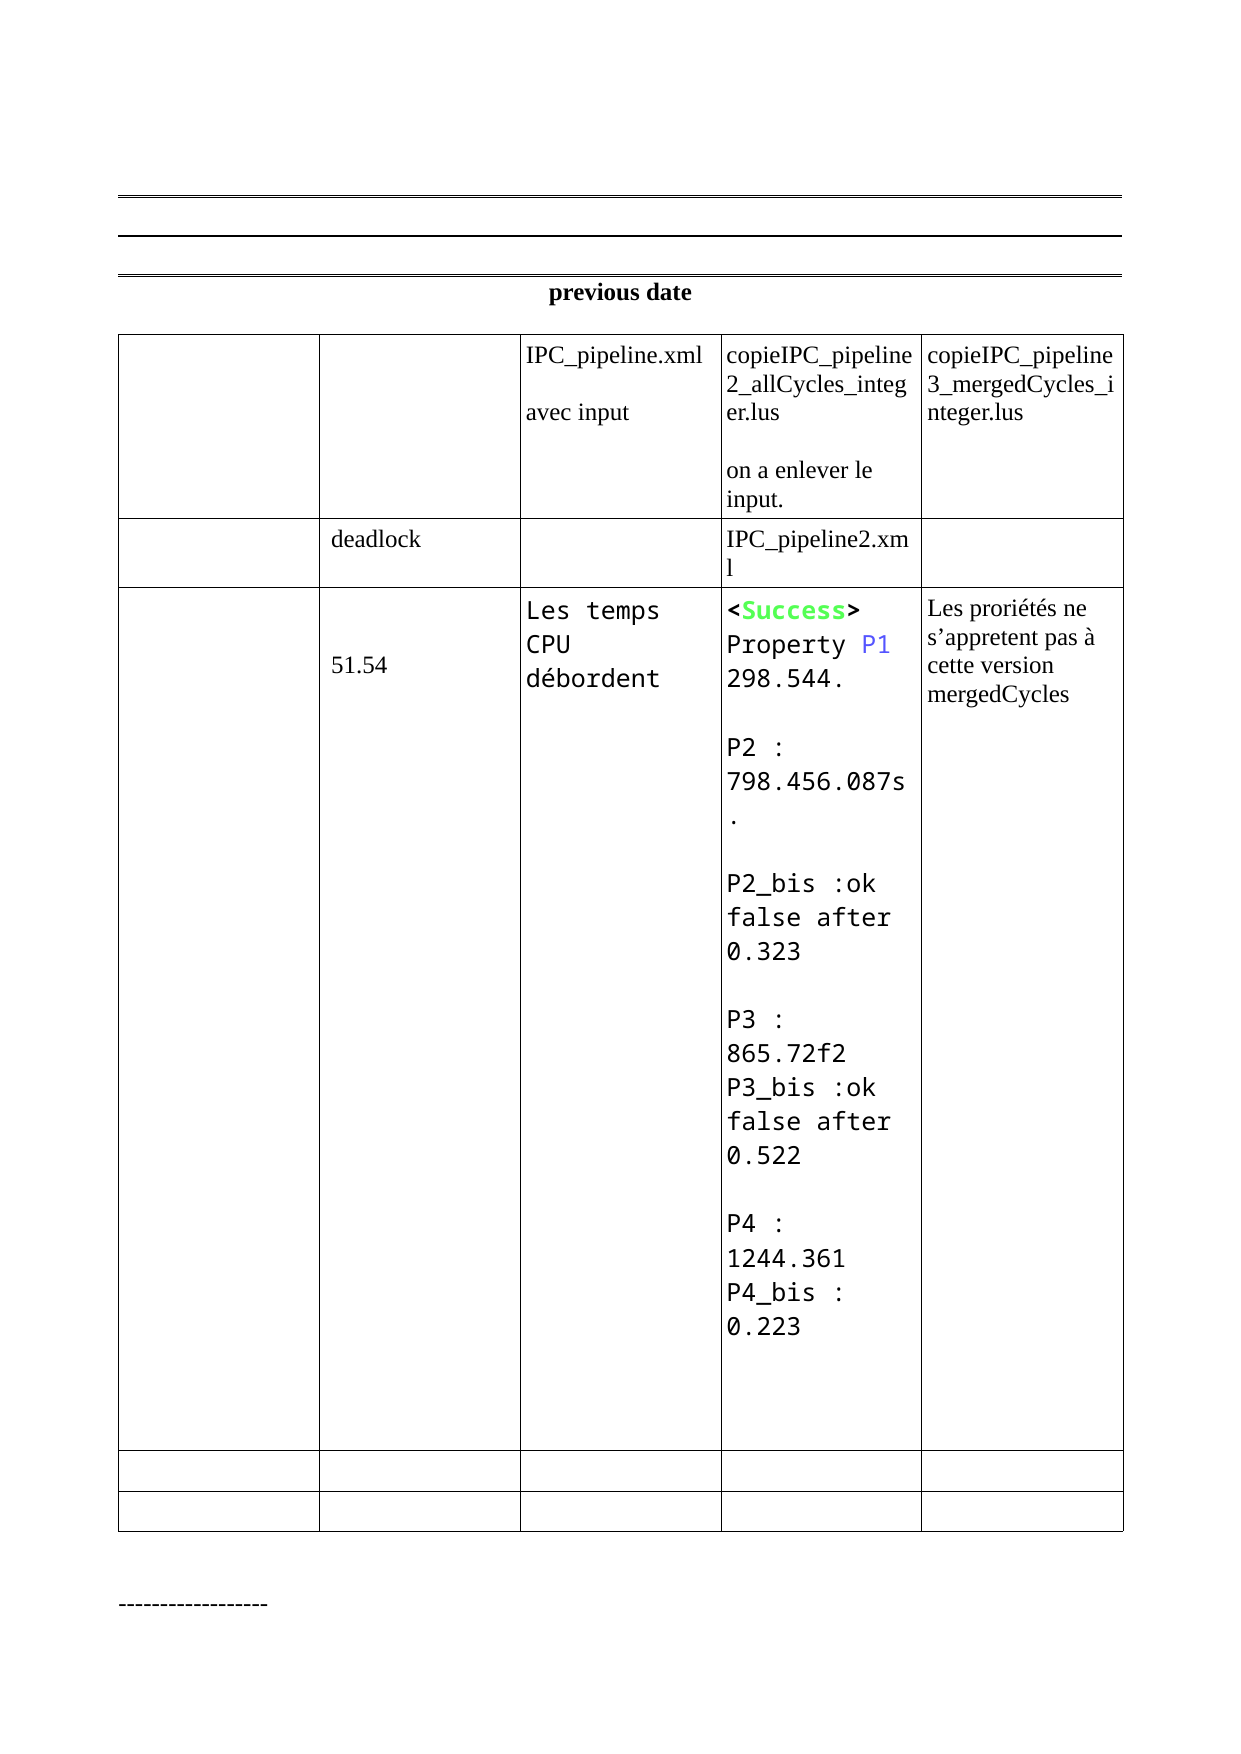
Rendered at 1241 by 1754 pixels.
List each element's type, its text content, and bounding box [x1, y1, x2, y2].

text previous date [118, 277, 1122, 305]
table_cell [119, 1451, 319, 1491]
table_header copieIPC_pipeline3_mergedCycles_integer.lus [922, 335, 1123, 518]
table_header [119, 335, 319, 518]
table_cell [722, 1451, 921, 1491]
table_header copieIPC_pipeline2_allCycles_integer.lus on a enlever le input. [722, 335, 921, 518]
table_cell 51.54 [320, 588, 520, 1450]
table_cell [119, 519, 319, 587]
text ------------------ [118, 1588, 1122, 1617]
table_cell [922, 519, 1123, 587]
table_cell [922, 1451, 1123, 1491]
table_cell [521, 519, 721, 587]
table_cell [922, 1492, 1123, 1531]
table_header IPC_pipeline.xml avec input [521, 335, 721, 518]
table_cell IPC_pipeline2.xml [722, 519, 921, 587]
table_cell <Success> Property P1 298.544. P2 : 798.456.087s. P2_bis :ok false after 0.323 P3 : 865.72f2 P3_bis :ok false after 0.522 P4 : 1244.361 P4_bis : 0.223 [722, 588, 921, 1450]
text [118, 118, 1122, 195]
table_cell [521, 1492, 721, 1531]
table_cell [521, 1451, 721, 1491]
table_cell [119, 1492, 319, 1531]
table_cell [119, 588, 319, 1450]
table_cell deadlock [320, 519, 520, 587]
table_cell [320, 1451, 520, 1491]
table_cell [722, 1492, 921, 1531]
table_header [320, 335, 520, 518]
table_cell [320, 1492, 520, 1531]
table_cell Les proriétés ne s’appretent pas à cette version mergedCycles [922, 588, 1123, 1450]
table_cell Les temps CPU débordent [521, 588, 721, 1450]
